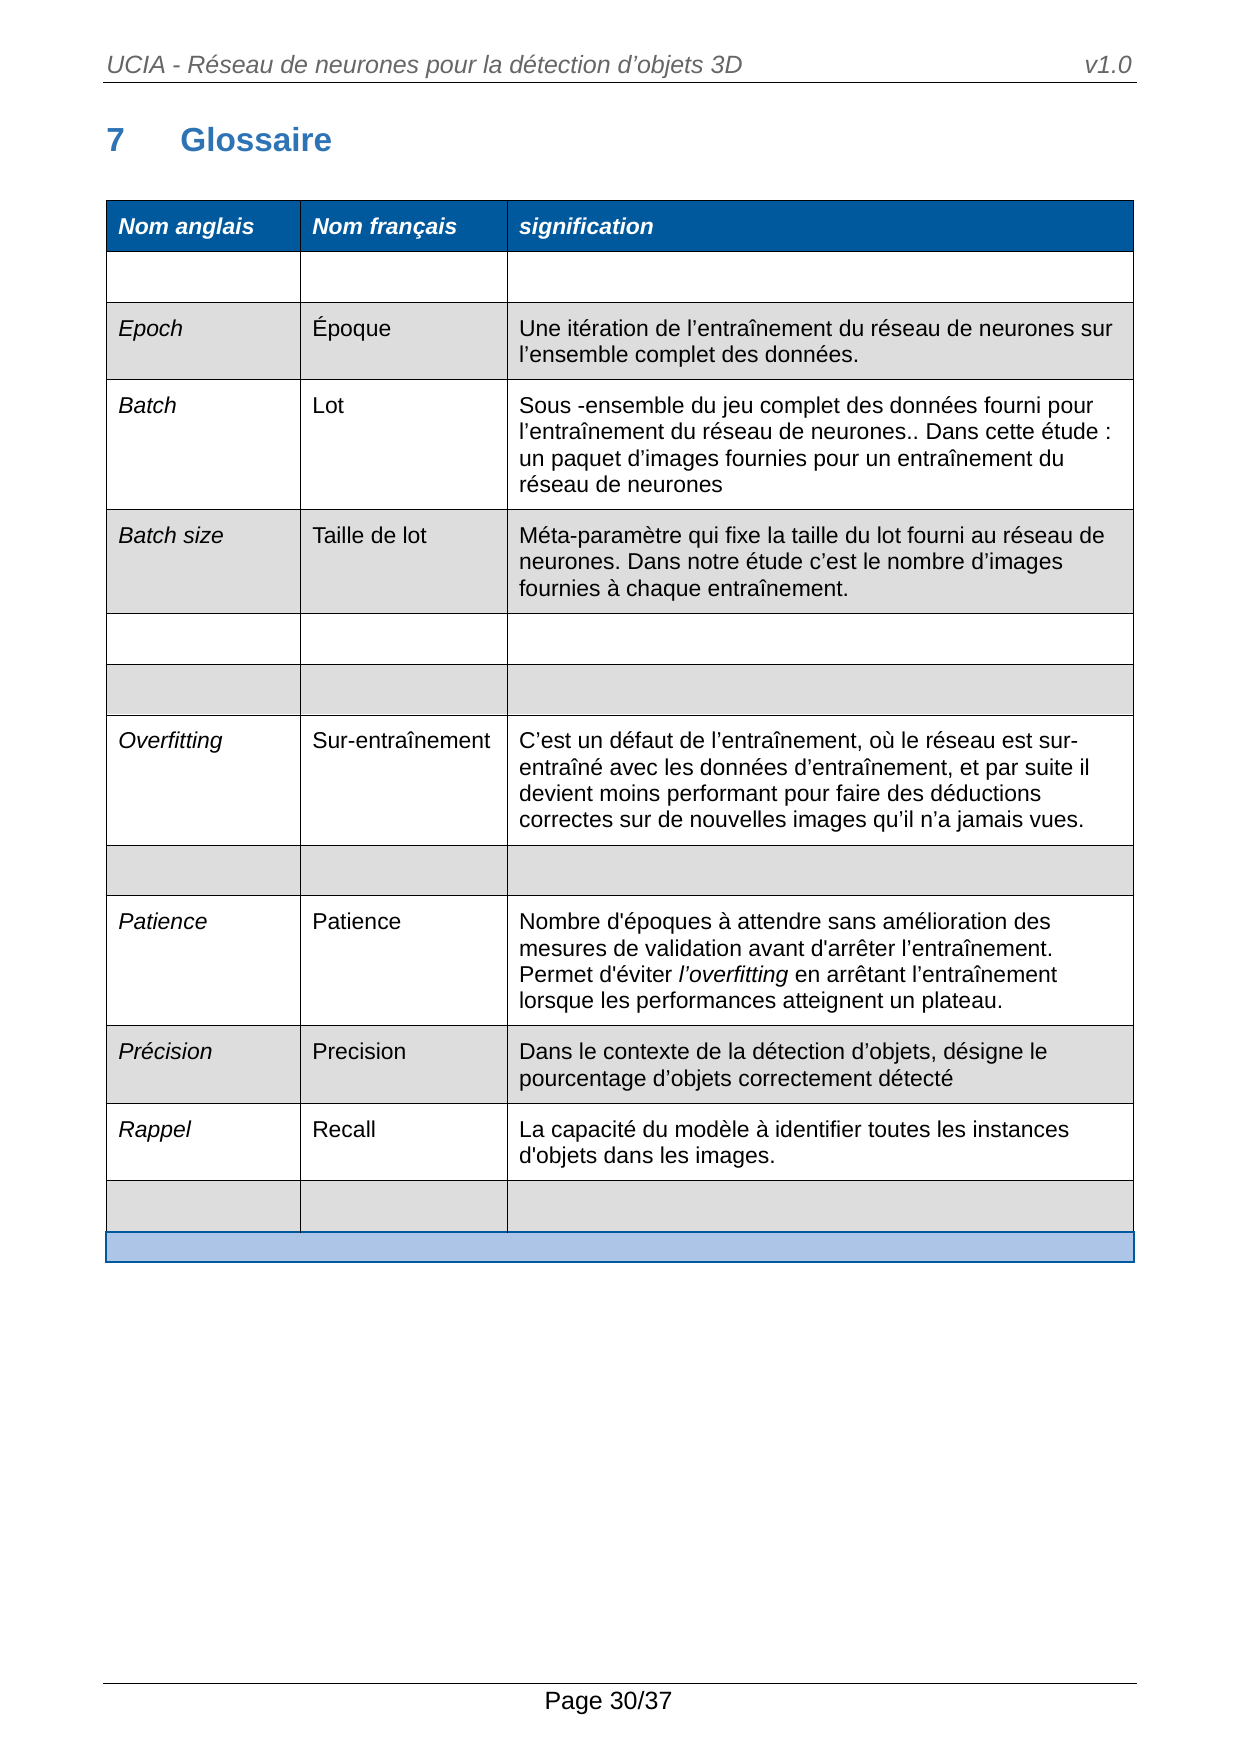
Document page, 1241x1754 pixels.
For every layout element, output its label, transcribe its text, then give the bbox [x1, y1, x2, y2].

table_cell Nombre d'époques à attendre sans amélioration des mesures de validation avant d'arrêter l’entraînement. Permet d'éviter l’overfitting en arrêtant l’entraînement lorsque les performances atteignent un plateau. [508, 896, 1133, 1025]
table_cell [107, 252, 300, 302]
table_cell Epoch [107, 303, 300, 379]
table_cell Taille de lot [301, 510, 507, 613]
table_cell [508, 846, 1133, 895]
table_cell [301, 252, 507, 302]
table_cell Precision [301, 1026, 507, 1103]
table_header Nom français [301, 201, 507, 251]
table_cell [508, 665, 1133, 714]
table_cell [508, 614, 1133, 663]
table_cell Lot [301, 380, 507, 509]
table_cell [107, 846, 300, 895]
table_header Nom anglais [107, 201, 300, 251]
table_cell [107, 665, 300, 714]
table_cell [300, 1233, 507, 1261]
table_cell [508, 252, 1133, 302]
table_cell [301, 665, 507, 714]
table_cell Patience [301, 896, 507, 1025]
table_cell La capacité du modèle à identifier toutes les instances d'objets dans les images. [508, 1104, 1133, 1180]
table_cell Rappel [107, 1104, 300, 1180]
table_cell Époque [301, 303, 507, 379]
table_cell Méta-paramètre qui fixe la taille du lot fourni au réseau de neurones. Dans notre étude c’est le nombre d’images fournies à chaque entraînement. [508, 510, 1133, 613]
table_header signification [508, 201, 1133, 251]
subtitle Glossaire [106, 120, 1134, 159]
table_cell [107, 1233, 300, 1261]
table_cell [507, 1233, 1133, 1261]
table_cell Batch [107, 380, 300, 509]
table_cell Overfitting [107, 716, 300, 844]
table_cell Une itération de l’entraînement du réseau de neurones sur l’ensemble complet des données. [508, 303, 1133, 379]
table_cell [301, 1181, 507, 1231]
table_cell Sur-entraînement [301, 716, 507, 844]
table_cell [107, 614, 300, 663]
table_cell Sous -ensemble du jeu complet des données fourni pour l’entraînement du réseau de neurones.. Dans cette étude : un paquet d’images fournies pour un entraînement du réseau de neurones [508, 380, 1133, 509]
table_cell [107, 1181, 300, 1231]
table_cell Patience [107, 896, 300, 1025]
table_cell Dans le contexte de la détection d’objets, désigne le pourcentage d’objets correctement détecté [508, 1026, 1133, 1103]
table_cell Batch size [107, 510, 300, 613]
table_cell Précision [107, 1026, 300, 1103]
table_cell [301, 846, 507, 895]
table_cell [301, 614, 507, 663]
table_cell Recall [301, 1104, 507, 1180]
table_cell C’est un défaut de l’entraînement, où le réseau est sur-entraîné avec les données d’entraînement, et par suite il devient moins performant pour faire des déductions correctes sur de nouvelles images qu’il n’a jamais vues. [508, 716, 1133, 844]
table_cell [508, 1181, 1133, 1231]
